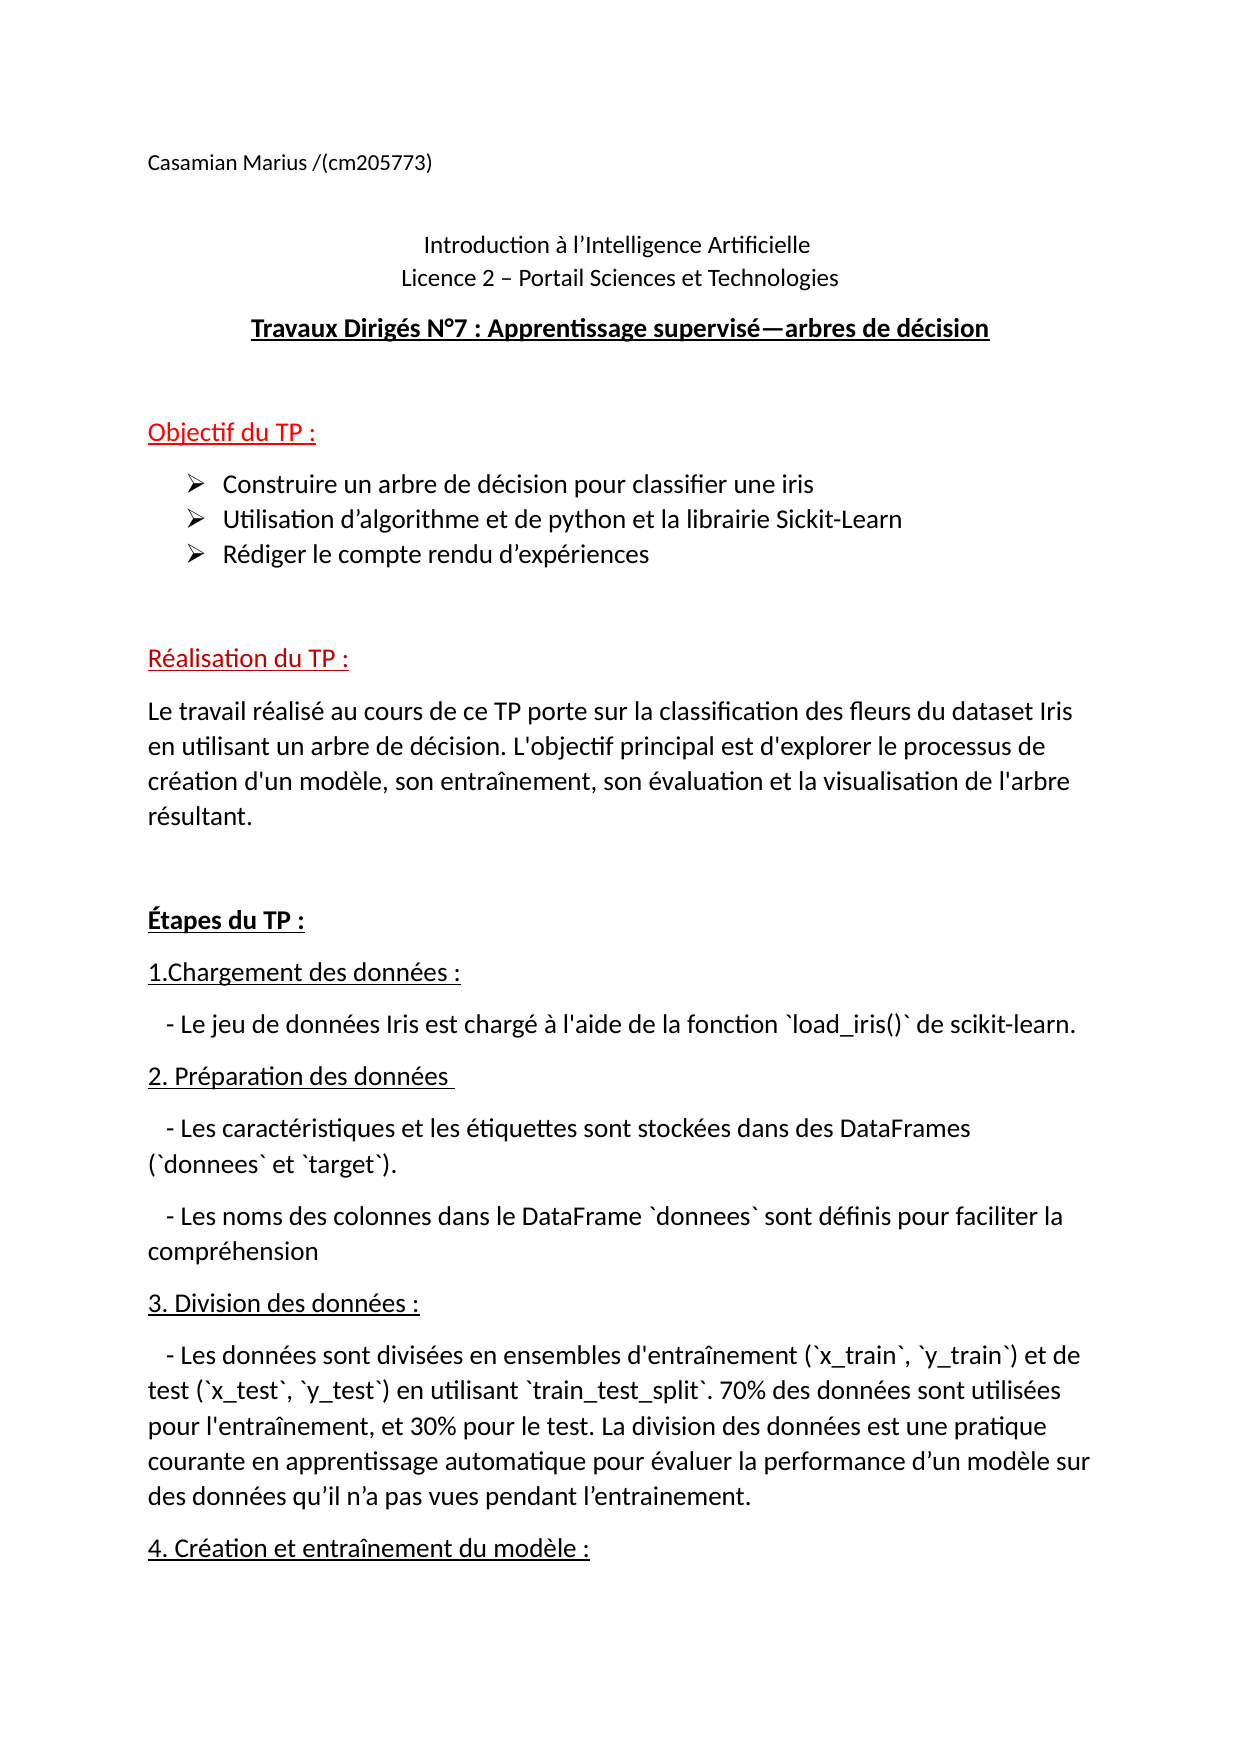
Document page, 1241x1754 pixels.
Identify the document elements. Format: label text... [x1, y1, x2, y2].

text Le travail réalisé au cours de ce TP porte sur la classification des fleurs du dataset Iris en utilisant un arbre de décision. L'objectif principal est d'explorer le processus de création d'un modèle, son entraînement, son évaluation et la visualisation de l'arbre résultant. [148, 694, 1093, 833]
text 3. Division des données : [148, 1286, 1093, 1319]
text Travaux Dirigés N°7 : Apprentissage supervisé—arbres de décision [148, 311, 1093, 344]
list Utilisation d’algorithme et de python et la librairie Sickit-Learn [185, 502, 1093, 535]
text Étapes du TP : [148, 903, 1093, 937]
text 1.Chargement des données : [148, 956, 1093, 988]
text - Les caractéristiques et les étiquettes sont stockées dans des DataFrames (`donnees` et `target`). [148, 1111, 1093, 1180]
text - Les noms des colonnes dans le DataFrame `donnees` sont définis pour faciliter la compréhension [148, 1199, 1093, 1267]
text Objectif du TP : [148, 415, 1093, 448]
text - Les données sont divisées en ensembles d'entraînement (`x_train`, `y_train`) et de test (`x_test`, `y_test`) en utilisant `train_test_split`. 70% des données sont utilisées pour l'entraînement, et 30% pour le test. La division des données est une pratique courante en apprentissage automatique pour évaluer la performance d’un modèle sur des données qu’il n’a pas vues pendant l’entrainement. [148, 1338, 1093, 1512]
text Casamian Marius /(cm205773) [148, 148, 1093, 176]
text Réalisation du TP : [148, 642, 1093, 675]
text Introduction à l’Intelligence Artificielle Licence 2 – Portail Sciences et Technologies [148, 194, 1093, 292]
text 2. Préparation des données [148, 1059, 1093, 1092]
text - Le jeu de données Iris est chargé à l'aide de la fonction `load_iris()` de scikit-learn. [148, 1007, 1093, 1041]
list Construire un arbre de décision pour classifier une iris [185, 467, 1093, 500]
text 4. Création et entraînement du modèle : [148, 1531, 1093, 1564]
list Rédiger le compte rendu d’expériences [185, 538, 1093, 571]
